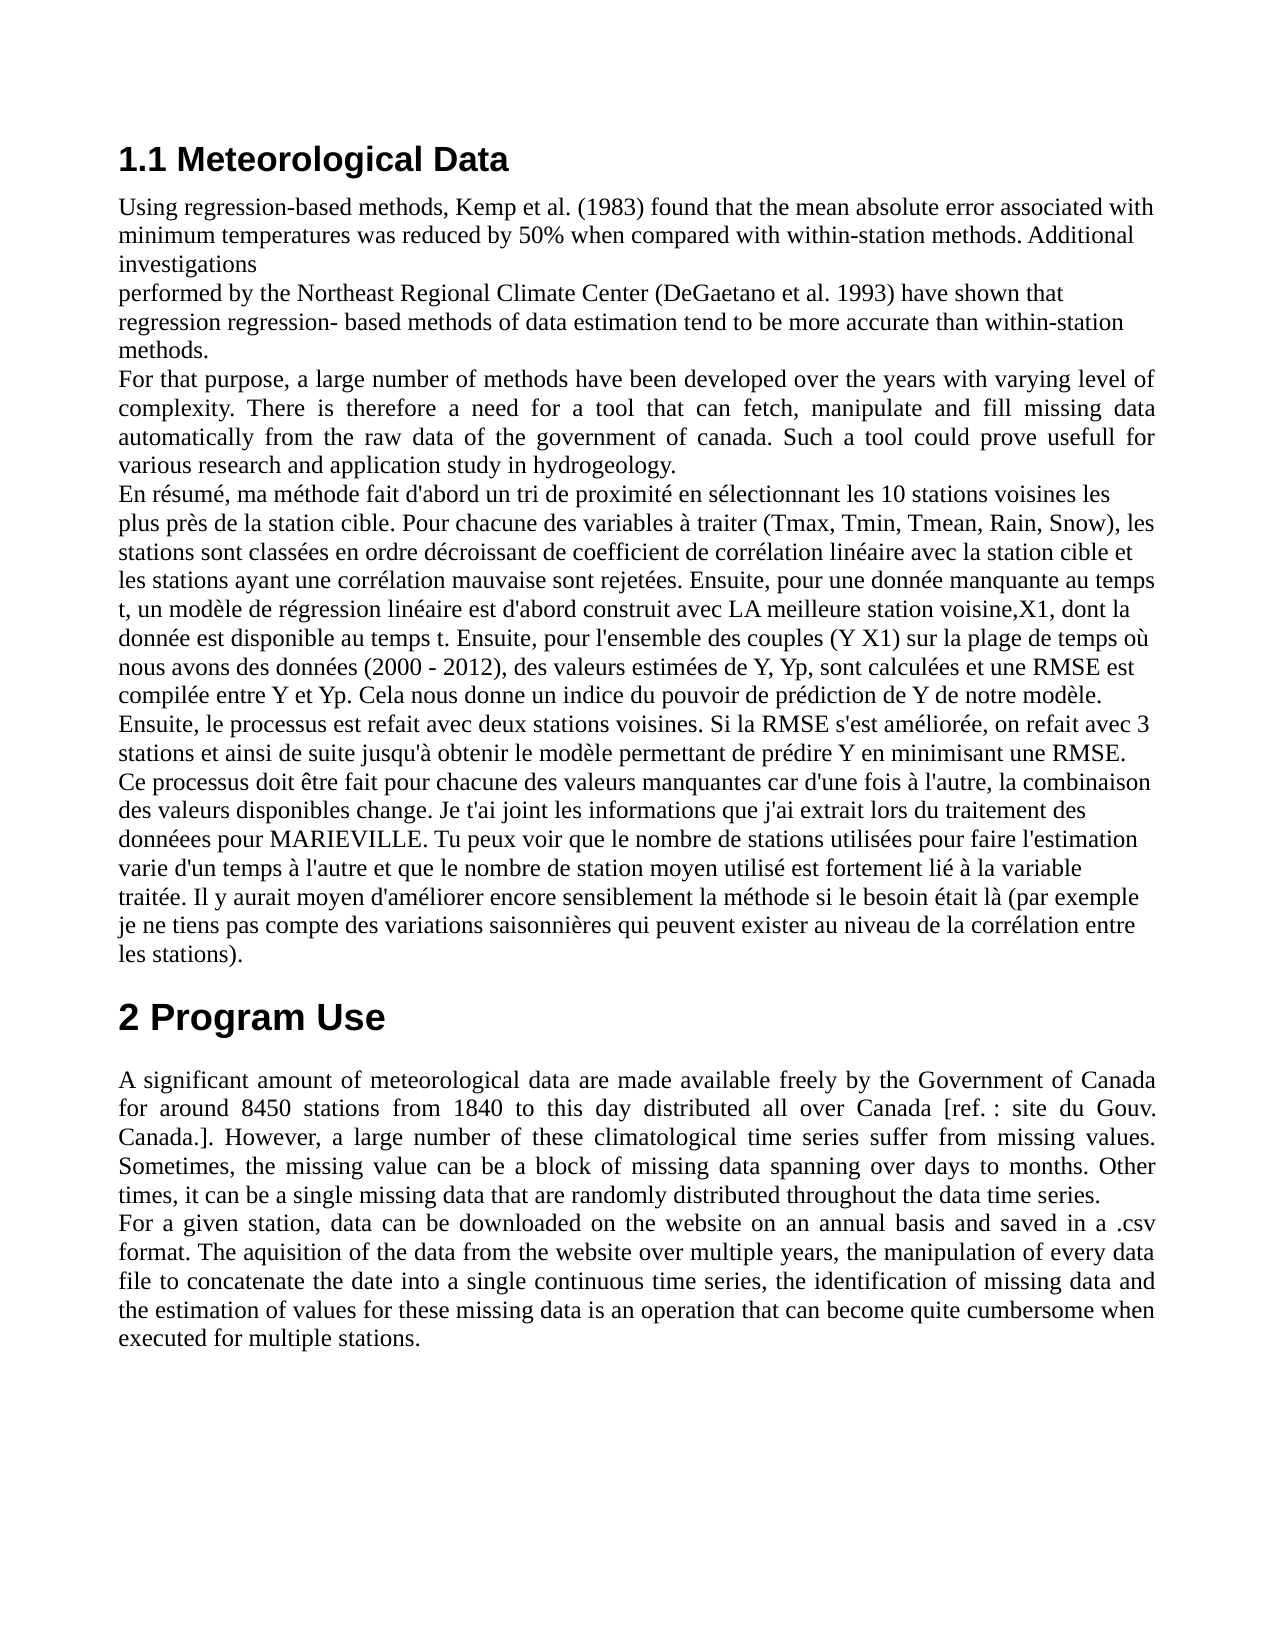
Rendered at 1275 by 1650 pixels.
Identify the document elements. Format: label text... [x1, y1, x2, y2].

text Using regression-based methods, Kemp et al. (1983) found that the mean absolute error associated with minimum temperatures was reduced by 50% when compared with within-station methods. Additional investigations [118, 192, 1157, 278]
text For that purpose, a large number of methods have been developed over the years with varying level of complexity. There is therefore a need for a tool that can fetch, manipulate and fill missing data automatically from the raw data of the government of canada. Such a tool could prove usefull for various research and application study in hydrogeology. [118, 364, 1157, 479]
text For a given station, data can be downloaded on the website on an annual basis and saved in a .csv format. The aquisition of the data from the website over multiple years, the manipulation of every data file to concatenate the date into a single continuous time series, the identification of missing data and the estimation of values for these missing data is an operation that can become quite cumbersome when executed for multiple stations. [118, 1208, 1157, 1352]
subtitle Program Use [118, 994, 1157, 1038]
subtitle Meteorological Data [118, 139, 1157, 179]
text A significant amount of meteorological data are made available freely by the Government of Canada for around 8450 stations from 1840 to this day distributed all over Canada [ref. : site du Gouv. Canada.]. However, a large number of these climatological time series suffer from missing values. Sometimes, the missing value can be a block of missing data spanning over days to months. Other times, it can be a single missing data that are randomly distributed throughout the data time series. [118, 1065, 1157, 1208]
text En résumé, ma méthode fait d'abord un tri de proximité en sélectionnant les 10 stations voisines les plus près de la station cible. Pour chacune des variables à traiter (Tmax, Tmin, Tmean, Rain, Snow), les stations sont classées en ordre décroissant de coefficient de corrélation linéaire avec la station cible et les stations ayant une corrélation mauvaise sont rejetées. Ensuite, pour une donnée manquante au temps t, un modèle de régression linéaire est d'abord construit avec LA meilleure station voisine,X1, dont la donnée est disponible au temps t. Ensuite, pour l'ensemble des couples (Y X1) sur la plage de temps où nous avons des données (2000 - 2012), des valeurs estimées de Y, Yp, sont calculées et une RMSE est compilée entre Y et Yp. Cela nous donne un indice du pouvoir de prédiction de Y de notre modèle. Ensuite, le processus est refait avec deux stations voisines. Si la RMSE s'est améliorée, on refait avec 3 stations et ainsi de suite jusqu'à obtenir le modèle permettant de prédire Y en minimisant une RMSE. Ce processus doit être fait pour chacune des valeurs manquantes car d'une fois à l'autre, la combinaison des valeurs disponibles change. Je t'ai joint les informations que j'ai extrait lors du traitement des donnéees pour MARIEVILLE. Tu peux voir que le nombre de stations utilisées pour faire l'estimation varie d'un temps à l'autre et que le nombre de station moyen utilisé est fortement lié à la variable traitée. Il y aurait moyen d'améliorer encore sensiblement la méthode si le besoin était là (par exemple je ne tiens pas compte des variations saisonnières qui peuvent exister au niveau de la corrélation entre les stations). [118, 479, 1157, 968]
text performed by the Northeast Regional Climate Center (DeGaetano et al. 1993) have shown that regression regression- based methods of data estimation tend to be more accurate than within-station methods. [118, 278, 1157, 364]
